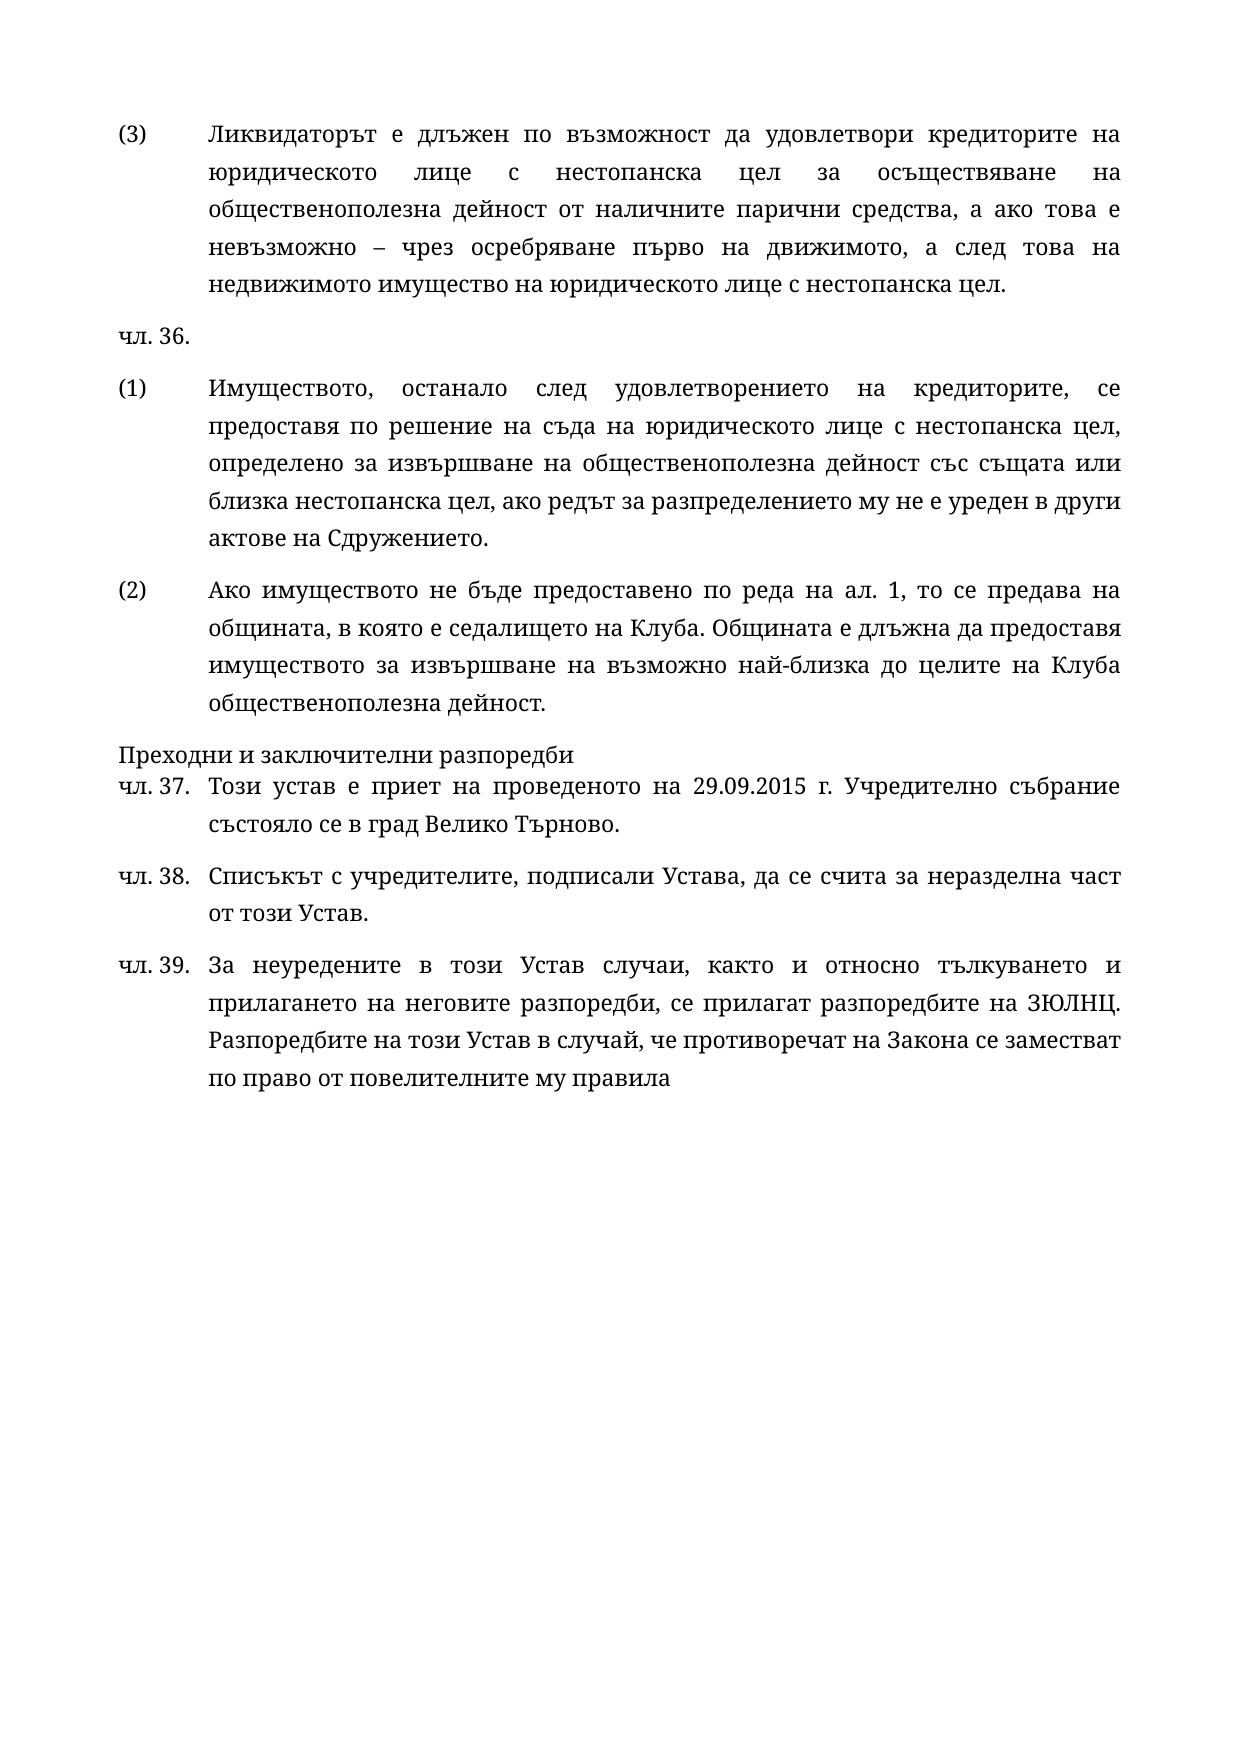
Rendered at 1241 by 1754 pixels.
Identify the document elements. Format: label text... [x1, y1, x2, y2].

list Ликвидаторът е длъжен по възможност да удовлетвори кредиторите на юридическото лице с нестопанска цел за осъществяване на общественополезна дейност от наличните парични средства, а ако това е невъзможно – чрез осребряване първо на движимото, а след това на недвижимото имущество на юридическото лице с нестопанска цел. [118, 118, 1122, 299]
list Имуществото, останало след удовлетворението на кредиторите, се предоставя по решение на съда на юридическото лице с нестопанска цел, определено за извършване на общественополезна дейност със същата или близка нестопанска цел, ако редът за разпределението му не е уреден в други актове на Сдружението. [118, 372, 1122, 553]
list Този устав е приет на проведеното на 29.09.2015 г. Учредително събрание състояло се в град Велико Търново. [118, 770, 1122, 839]
list За неуредените в този Устав случаи, както и относно тълкуването и прилагането на неговите разпоредби, се прилагат разпоредбите на ЗЮЛНЦ. Разпоредбите на този Устав в случай, че противоречат на Закона се заместват по право от повелителните му правила [118, 949, 1122, 1093]
list Списъкът с учредителите, подписали Устава, да се счита за неразделна част от този Устав. [118, 860, 1122, 928]
list Ако имуществото не бъде предоставено по реда на ал. 1, то се предава на общината, в която е седалището на Клуба. Общината е длъжна да предоставя имуществото за извършване на възможно най-близка до целите на Клуба общественополезна дейност. [118, 574, 1122, 718]
text Преходни и заключителни разпоредби [118, 739, 1122, 770]
